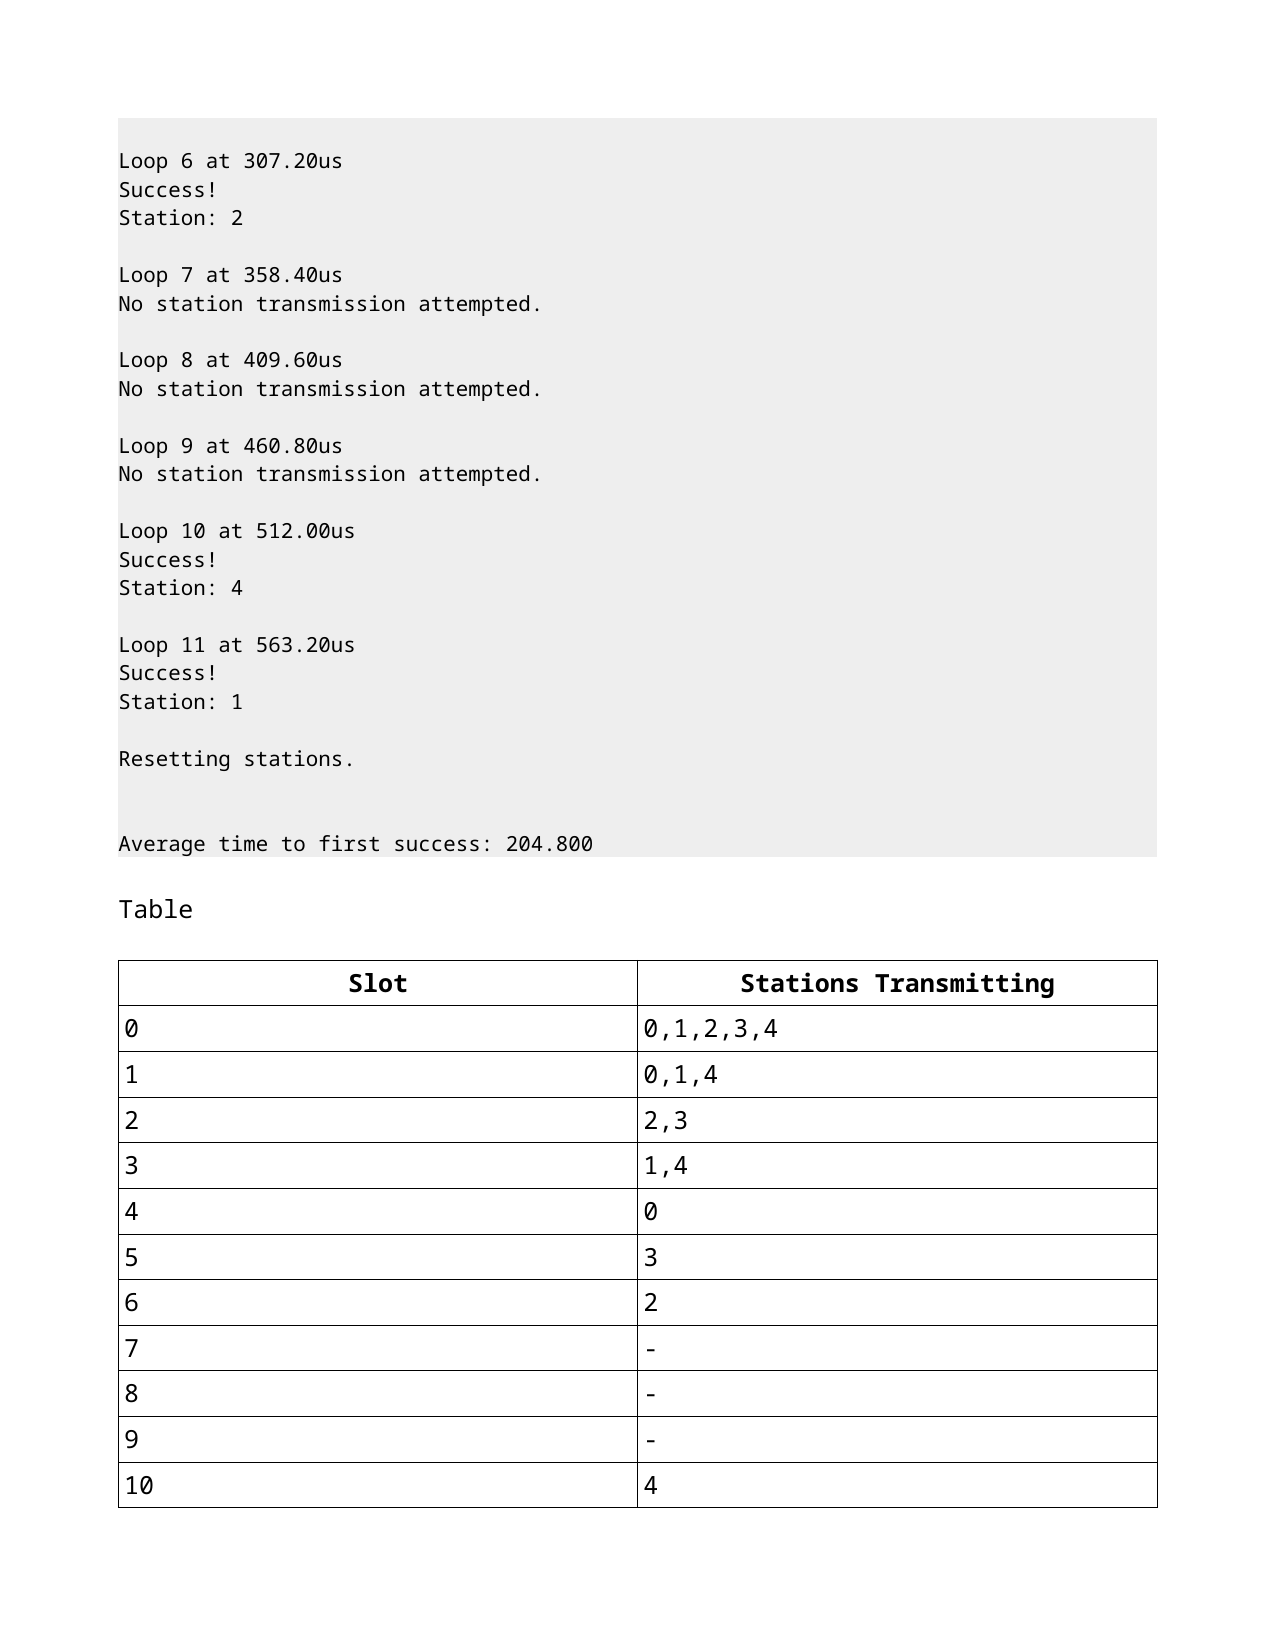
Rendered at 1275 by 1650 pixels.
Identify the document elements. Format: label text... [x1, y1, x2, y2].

table_cell 4 [119, 1189, 637, 1233]
text No station transmission attempted. [118, 374, 1157, 402]
text Average time to first success: 204.800 [118, 829, 1157, 857]
table_cell 0 [638, 1189, 1157, 1233]
table_cell 4 [638, 1463, 1157, 1507]
text Station: 4 [118, 573, 1157, 602]
table_header Slot [119, 961, 637, 1005]
text Resetting stations. [118, 744, 1157, 772]
table_cell 1 [119, 1052, 637, 1097]
text Success! [118, 658, 1157, 687]
table_cell - [638, 1371, 1157, 1416]
table_cell 9 [119, 1417, 637, 1462]
table_cell 3 [119, 1143, 637, 1188]
text Loop 9 at 460.80us [118, 431, 1157, 459]
text Loop 11 at 563.20us [118, 630, 1157, 658]
table_cell 1,4 [638, 1143, 1157, 1188]
text Success! [118, 175, 1157, 203]
table_cell 10 [119, 1463, 637, 1507]
table_cell 8 [119, 1371, 637, 1416]
table_cell 7 [119, 1326, 637, 1370]
text Loop 10 at 512.00us [118, 516, 1157, 545]
table_cell 3 [638, 1235, 1157, 1279]
table_cell - [638, 1326, 1157, 1370]
text Table [118, 892, 1157, 926]
table_cell 0 [119, 1006, 637, 1051]
text Station: 1 [118, 687, 1157, 715]
table_cell 2,3 [638, 1098, 1157, 1142]
text Loop 8 at 409.60us [118, 346, 1157, 374]
text No station transmission attempted. [118, 289, 1157, 317]
table_cell 2 [638, 1280, 1157, 1325]
text Success! [118, 545, 1157, 573]
table_cell - [638, 1417, 1157, 1462]
text Loop 6 at 307.20us [118, 147, 1157, 175]
table_cell 5 [119, 1235, 637, 1279]
text Station: 2 [118, 203, 1157, 232]
table_header Stations Transmitting [638, 961, 1157, 1005]
table_cell 6 [119, 1280, 637, 1325]
table_cell 0,1,4 [638, 1052, 1157, 1097]
table_cell 0,1,2,3,4 [638, 1006, 1157, 1051]
text No station transmission attempted. [118, 459, 1157, 488]
table_cell 2 [119, 1098, 637, 1142]
text Loop 7 at 358.40us [118, 260, 1157, 289]
